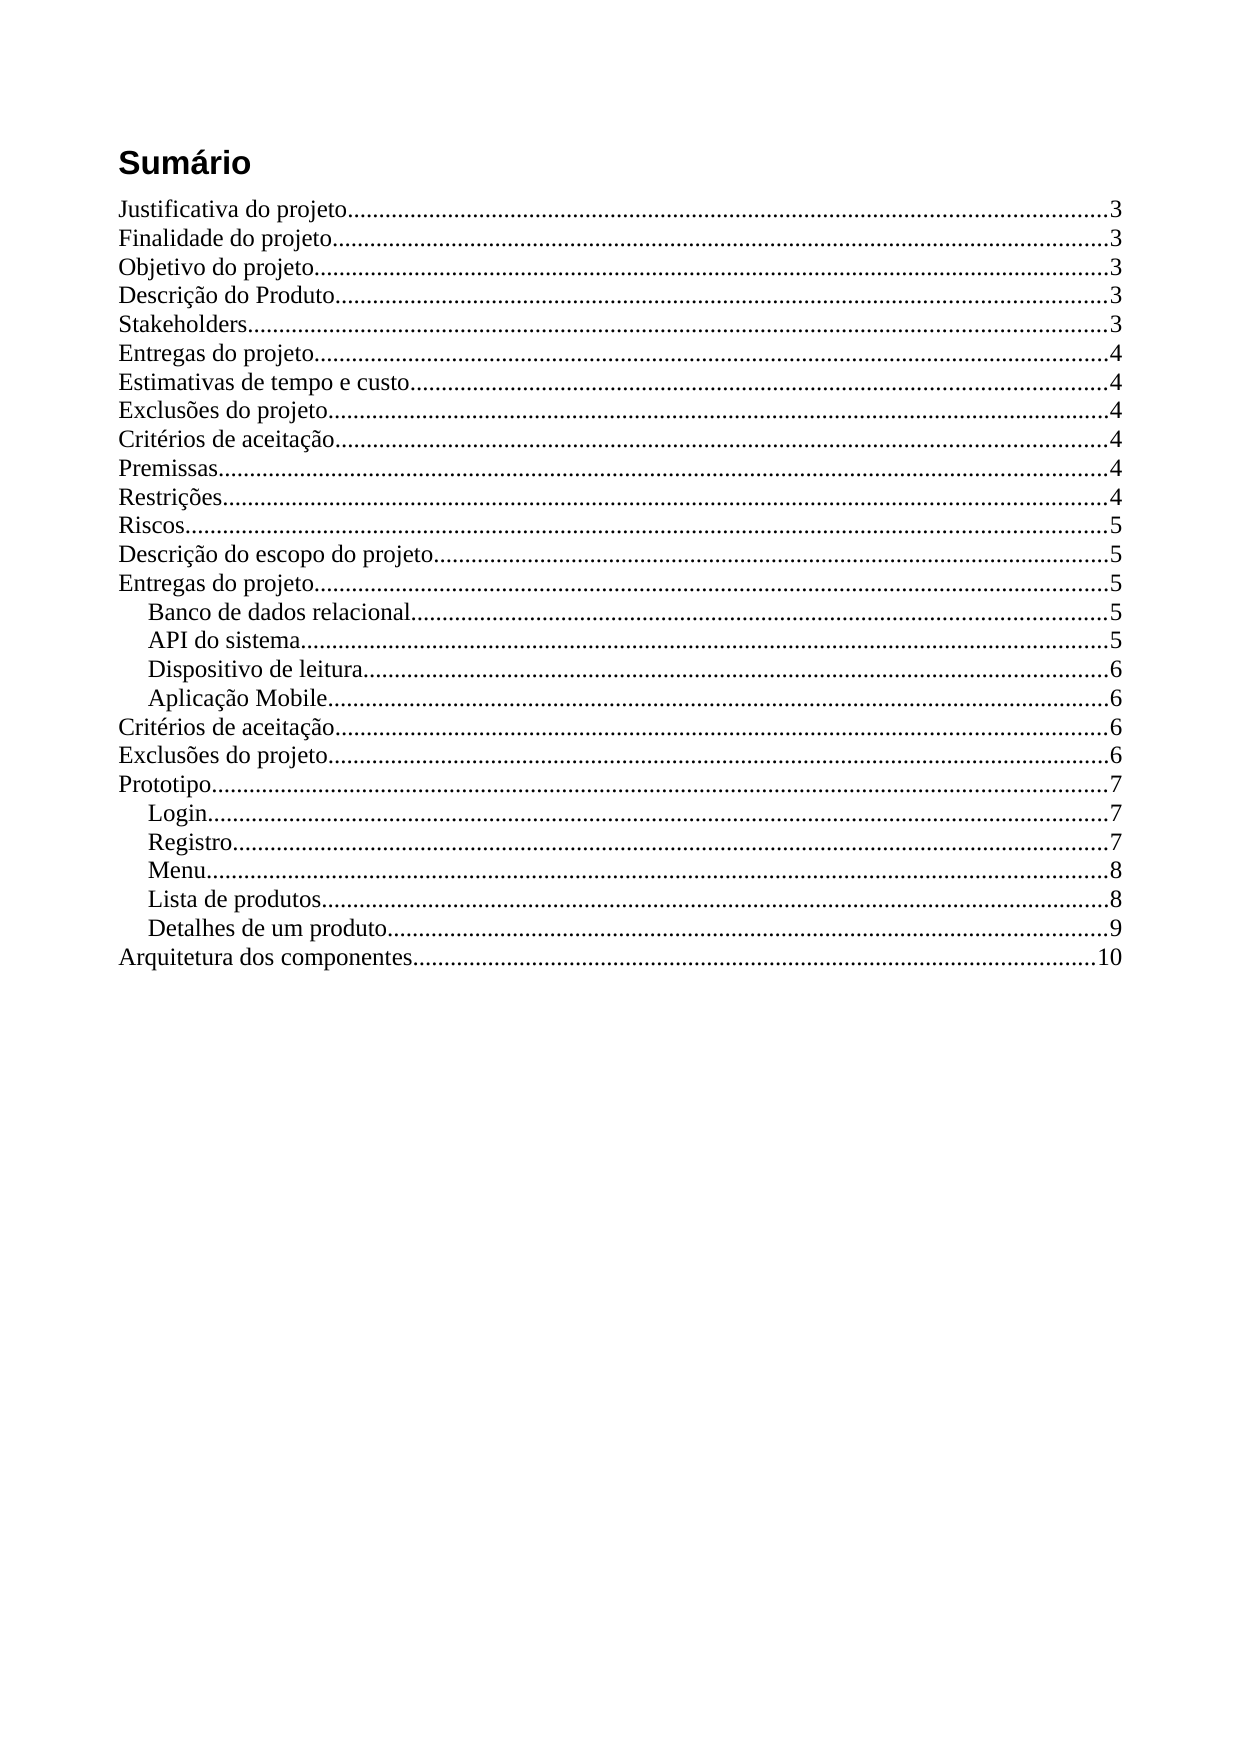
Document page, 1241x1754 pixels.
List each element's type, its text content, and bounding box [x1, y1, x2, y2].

text API do sistema 5 [148, 625, 1122, 654]
text Premissas 4 [118, 453, 1122, 482]
text Arquitetura dos componentes 10 [118, 942, 1122, 970]
text Justificativa do projeto 3 [118, 194, 1122, 223]
text Critérios de aceitação 6 [118, 712, 1122, 740]
text Descrição do escopo do projeto 5 [118, 539, 1122, 568]
text Estimativas de tempo e custo 4 [118, 367, 1122, 395]
text Objetivo do projeto 3 [118, 252, 1122, 280]
text Descrição do Produto 3 [118, 280, 1122, 309]
text Exclusões do projeto 4 [118, 395, 1122, 424]
text Aplicação Mobile 6 [148, 683, 1122, 712]
text Stakeholders 3 [118, 309, 1122, 338]
text Banco de dados relacional 5 [148, 597, 1122, 625]
text Menu 8 [148, 855, 1122, 884]
text Lista de produtos 8 [148, 884, 1122, 913]
text Riscos 5 [118, 510, 1122, 539]
text Exclusões do projeto 6 [118, 740, 1122, 769]
text Finalidade do projeto 3 [118, 223, 1122, 252]
text Entregas do projeto 5 [118, 568, 1122, 597]
text Registro 7 [148, 827, 1122, 855]
subtitle Sumário [118, 143, 1122, 182]
text Entregas do projeto 4 [118, 338, 1122, 367]
text Prototipo 7 [118, 769, 1122, 798]
text Detalhes de um produto 9 [148, 913, 1122, 942]
text Restrições 4 [118, 482, 1122, 510]
text Critérios de aceitação 4 [118, 424, 1122, 453]
text Login 7 [148, 798, 1122, 827]
text Dispositivo de leitura 6 [148, 654, 1122, 683]
